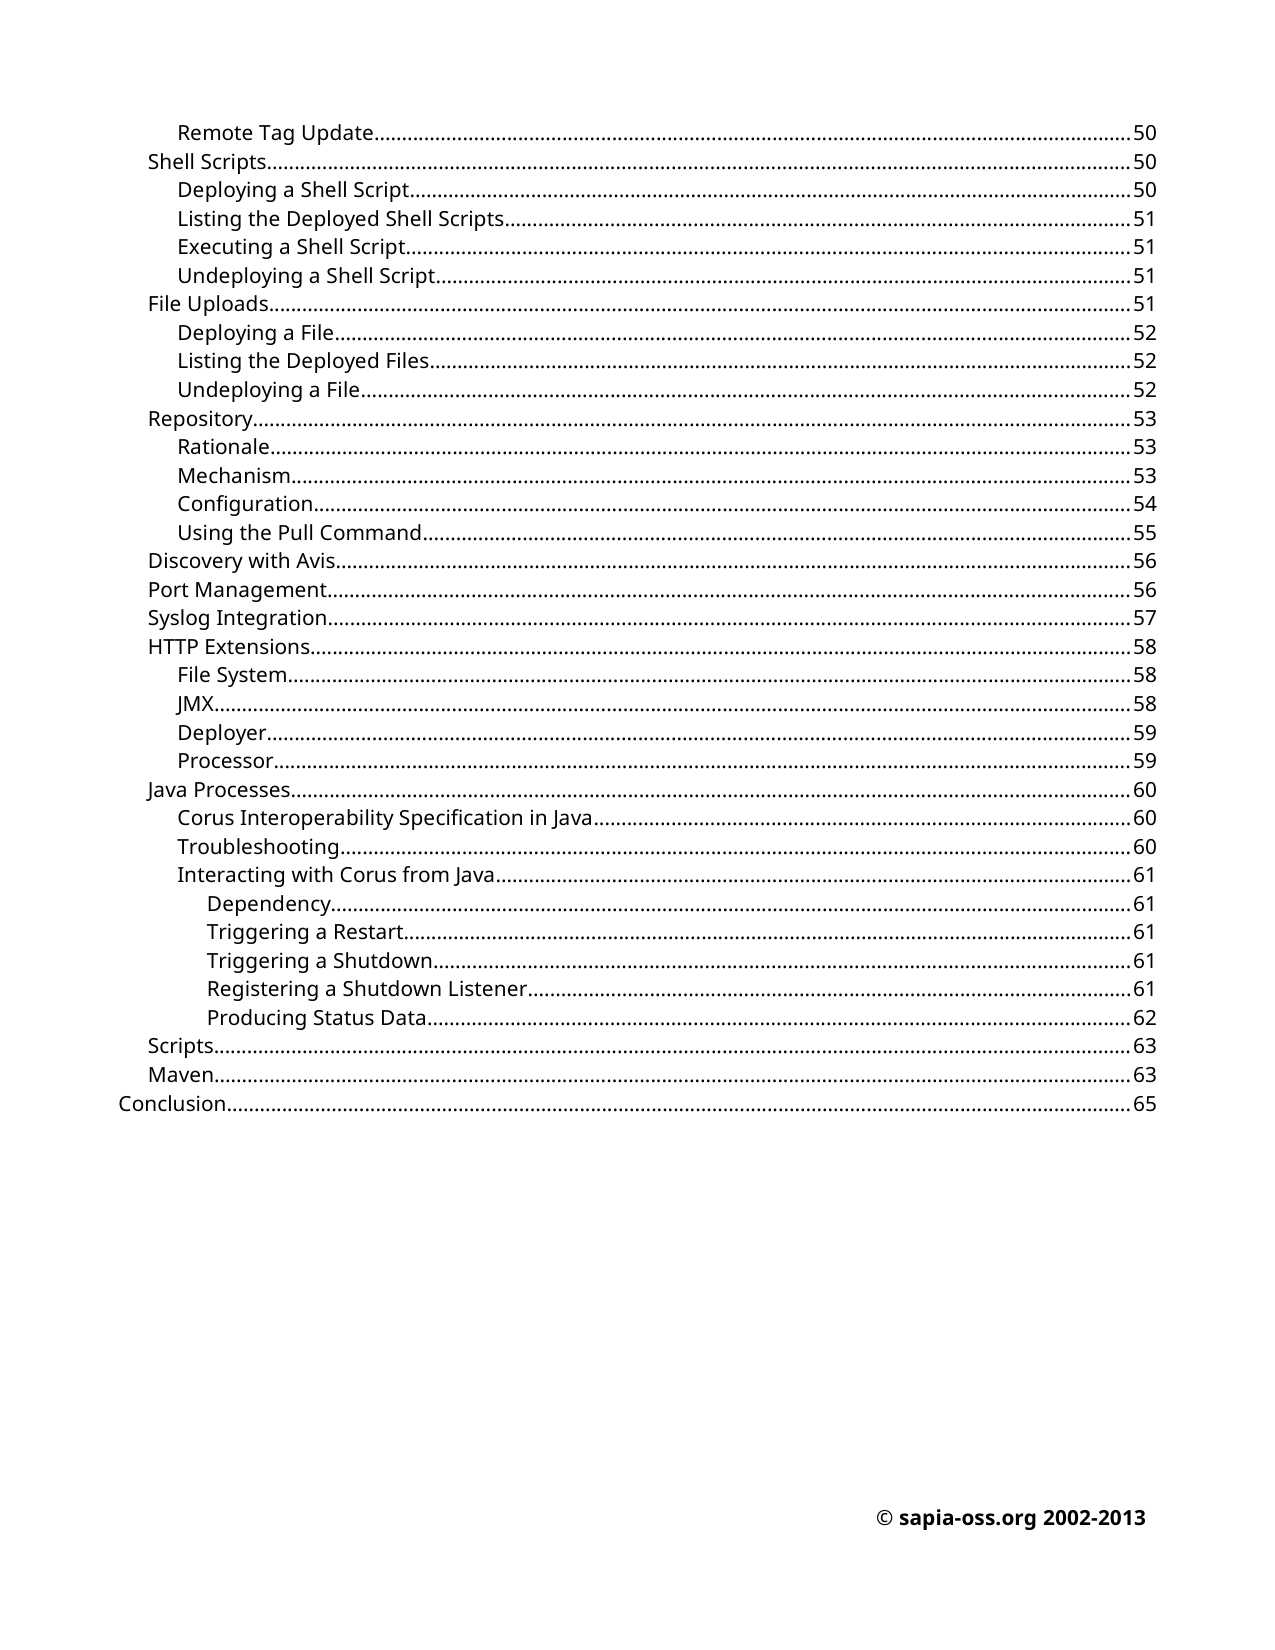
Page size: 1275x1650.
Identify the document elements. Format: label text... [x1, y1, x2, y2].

text Triggering a Restart 61 [207, 917, 1157, 946]
text Discovery with Avis 56 [148, 546, 1157, 575]
text Configuration 54 [177, 489, 1157, 518]
text Deploying a File 52 [177, 318, 1157, 346]
text Mechanism 53 [177, 461, 1157, 489]
text Using the Pull Command 55 [177, 518, 1157, 546]
text Shell Scripts 50 [148, 147, 1157, 175]
text File Uploads 51 [148, 289, 1157, 318]
text Listing the Deployed Shell Scripts 51 [177, 204, 1157, 232]
text Port Management 56 [148, 575, 1157, 603]
text Repository 53 [148, 403, 1157, 432]
text Java Processes 60 [148, 774, 1157, 803]
text Remote Tag Update 50 [177, 118, 1157, 147]
text Rationale 53 [177, 432, 1157, 461]
text Executing a Shell Script 51 [177, 232, 1157, 261]
text Deployer 59 [177, 717, 1157, 746]
text Maven 63 [148, 1060, 1157, 1088]
text Conclusion 65 [118, 1088, 1157, 1117]
text Undeploying a File 52 [177, 375, 1157, 403]
text Registering a Shutdown Listener 61 [207, 974, 1157, 1003]
text Dependency 61 [207, 889, 1157, 917]
text File System 58 [177, 660, 1157, 689]
text Undeploying a Shell Script 51 [177, 261, 1157, 289]
text Deploying a Shell Script 50 [177, 175, 1157, 204]
text HTTP Extensions 58 [148, 632, 1157, 660]
text Scripts 63 [148, 1031, 1157, 1060]
text Syslog Integration 57 [148, 603, 1157, 632]
text Corus Interoperability Specification in Java 60 [177, 803, 1157, 832]
text Troubleshooting 60 [177, 832, 1157, 860]
text Producing Status Data 62 [207, 1003, 1157, 1031]
text JMX 58 [177, 689, 1157, 717]
text Triggering a Shutdown 61 [207, 946, 1157, 974]
text Processor 59 [177, 746, 1157, 774]
text Interacting with Corus from Java 61 [177, 860, 1157, 889]
text Listing the Deployed Files 52 [177, 346, 1157, 375]
